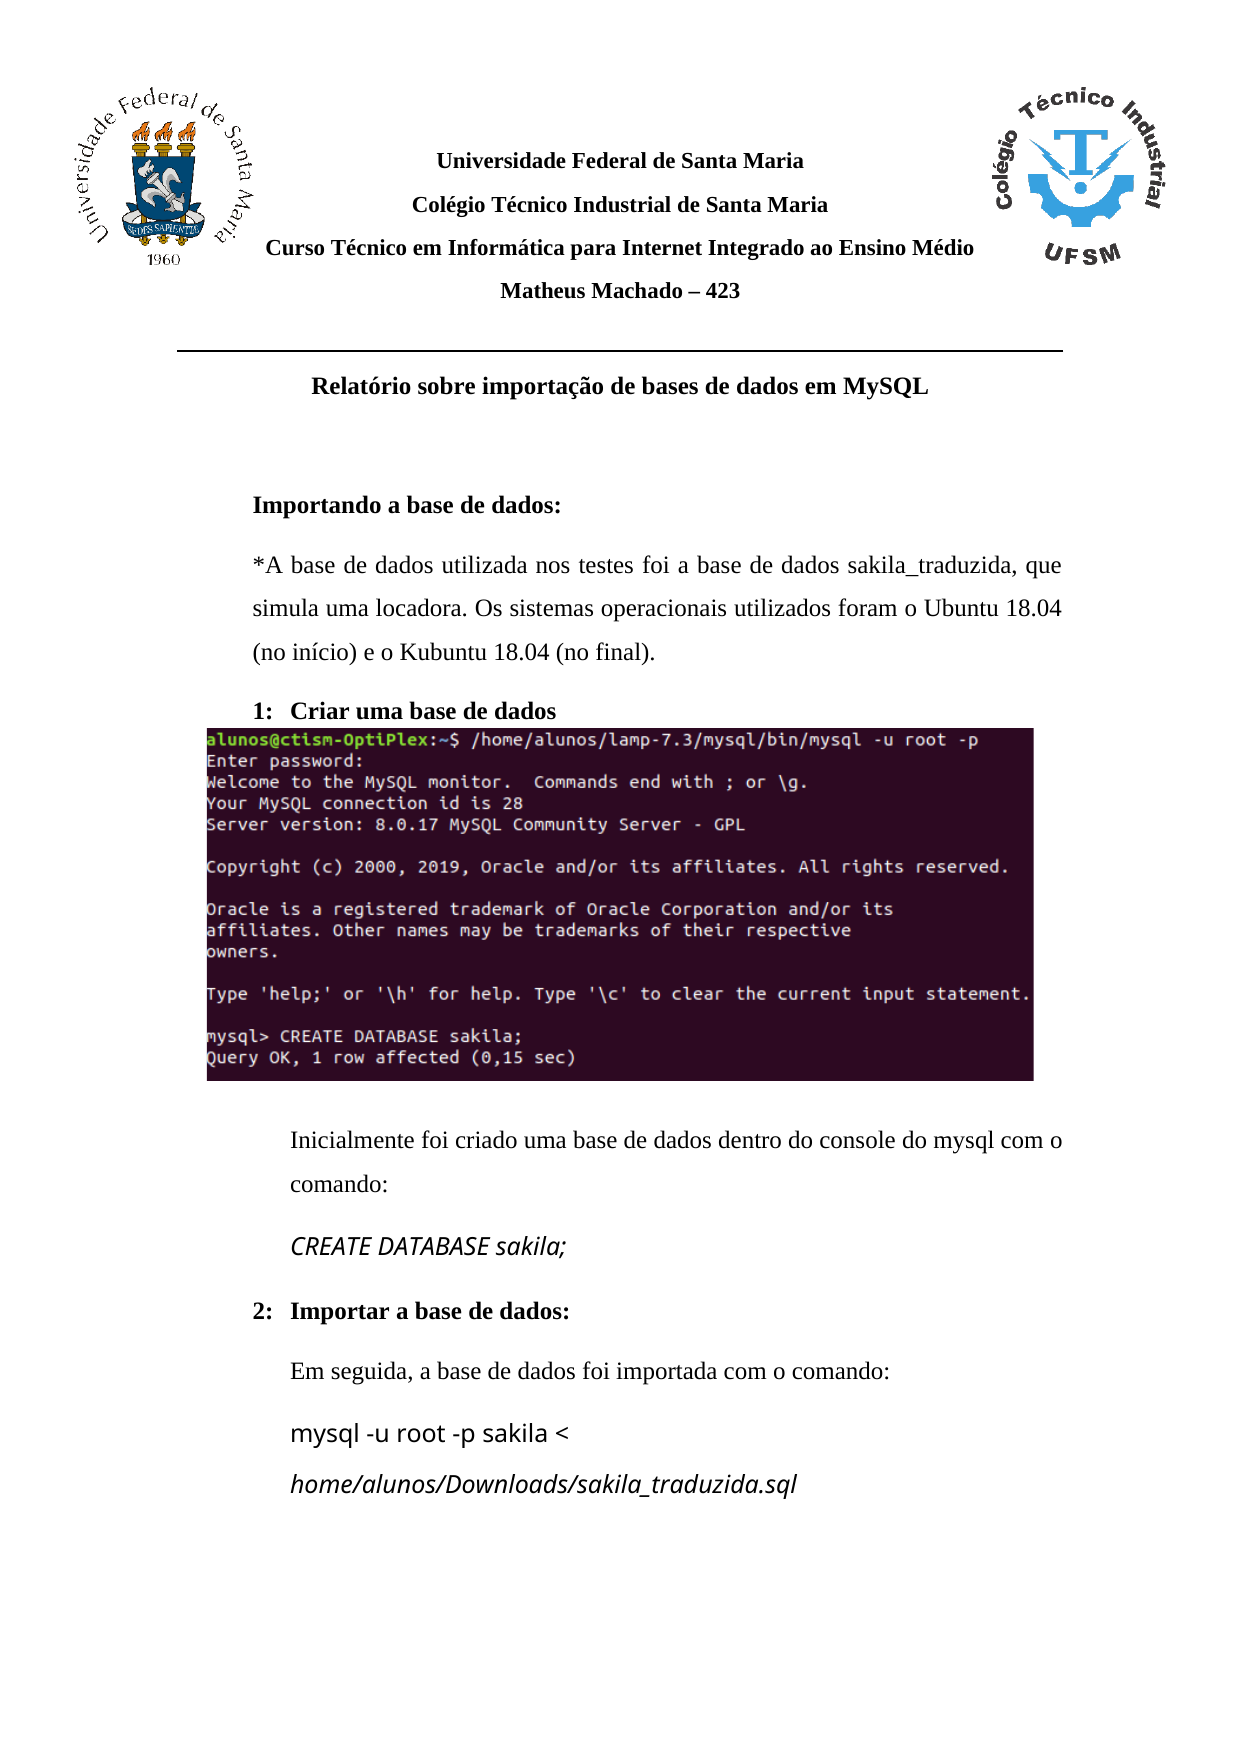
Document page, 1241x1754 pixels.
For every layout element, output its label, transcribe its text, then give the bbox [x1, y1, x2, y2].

text Universidade Federal de Santa Maria [254, 148, 992, 174]
list *A base de dados utilizada nos testes foi a base de dados sakila_traduzida, que simula uma locadora. Os sistemas operacionais utilizados foram o Ubuntu 18.04 (no início) e o Kubuntu 18.04 (no final). [215, 550, 1063, 665]
text Relatório sobre importação de bases de dados em MySQL [177, 371, 1063, 400]
list Inicialmente foi criado uma base de dados dentro do console do mysql com o comando: [252, 756, 1063, 1197]
picture [206, 728, 1034, 1081]
picture [992, 87, 1166, 265]
picture [74, 87, 254, 265]
text Curso Técnico em Informática para Internet Integrado ao Ensino Médio [254, 234, 992, 260]
text Matheus Machado – 423 [177, 277, 1063, 303]
list CREATE DATABASE sakila; [252, 1228, 1063, 1262]
list Importar a base de dados: [252, 1296, 1063, 1325]
list Criar uma base de dados [252, 696, 1063, 725]
list Importando a base de dados: [215, 491, 1063, 519]
list mysql -u root -p sakila < home/alunos/Downloads/sakila_traduzida.sql [252, 1416, 1063, 1501]
list Em seguida, a base de dados foi importada com o comando: [252, 1356, 1063, 1385]
text Colégio Técnico Industrial de Santa Maria [254, 191, 992, 217]
